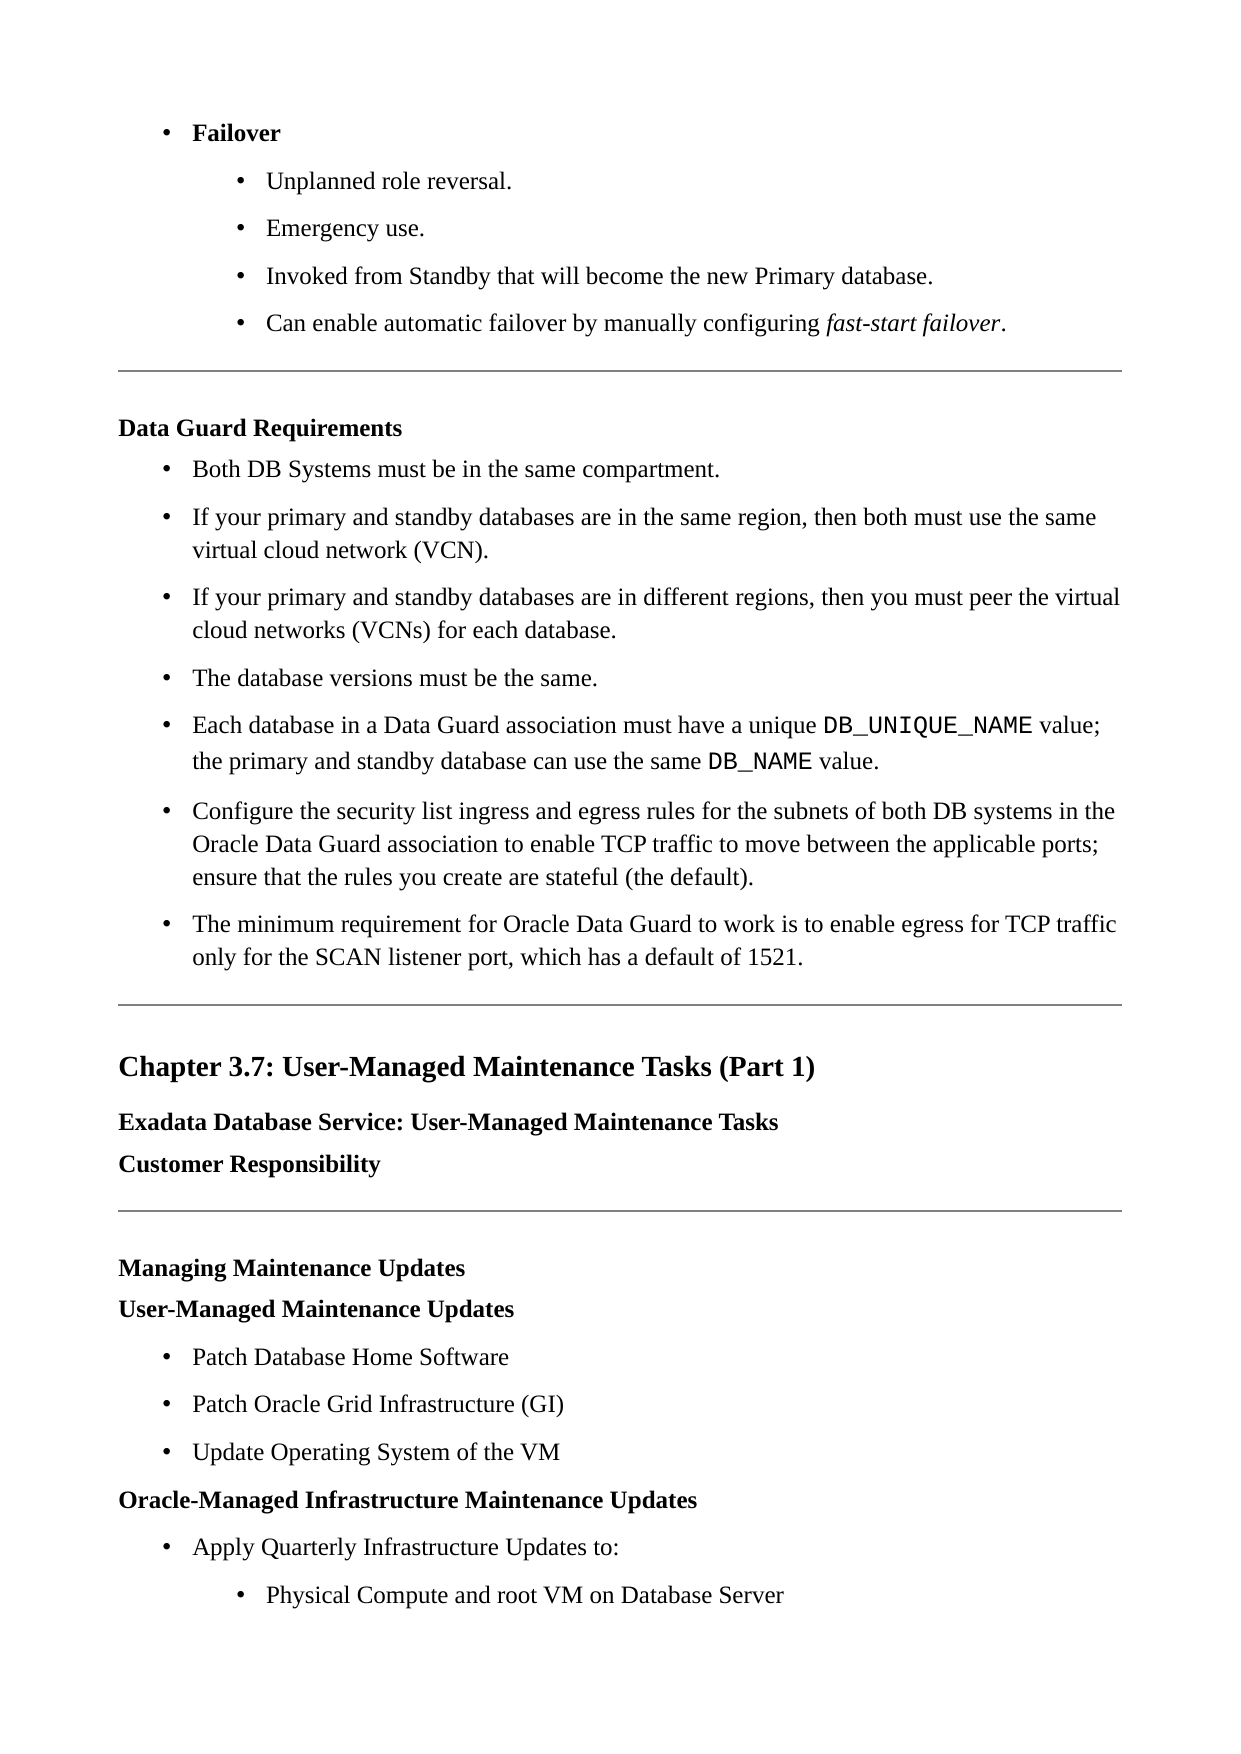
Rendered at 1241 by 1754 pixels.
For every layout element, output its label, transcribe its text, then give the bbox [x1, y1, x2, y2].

list Apply Quarterly Infrastructure Updates to: [162, 1532, 1122, 1561]
subtitle Data Guard Requirements [118, 413, 1122, 442]
list The database versions must be the same. [162, 663, 1122, 692]
text Customer Responsibility [118, 1149, 1122, 1177]
list Emergency use. [236, 213, 1122, 242]
list Can enable automatic failover by manually configuring fast-start failover. [236, 308, 1122, 337]
subtitle Exadata Database Service: User-Managed Maintenance Tasks [118, 1107, 1122, 1136]
list If your primary and standby databases are in different regions, then you must peer the virtual cloud networks (VCNs) for each database. [162, 582, 1122, 644]
list Configure the security list ingress and egress rules for the subnets of both DB systems in the Oracle Data Guard association to enable TCP traffic to move between the applicable ports; ensure that the rules you create are stateful (the default). [162, 796, 1122, 891]
list Failover [162, 118, 1122, 147]
list Invoked from Standby that will become the new Primary database. [236, 261, 1122, 290]
list Physical Compute and root VM on Database Server [236, 1580, 1122, 1609]
subtitle Chapter 3.7: User-Managed Maintenance Tasks (Part 1) [118, 1049, 1122, 1082]
list Update Operating System of the VM [162, 1437, 1122, 1466]
text Oracle-Managed Infrastructure Maintenance Updates [118, 1485, 1122, 1513]
list Both DB Systems must be in the same compartment. [162, 454, 1122, 483]
list The minimum requirement for Oracle Data Guard to work is to enable egress for TCP traffic only for the SCAN listener port, which has a default of 1521. [162, 909, 1122, 971]
list If your primary and standby databases are in the same region, then both must use the same virtual cloud network (VCN). [162, 502, 1122, 563]
subtitle Managing Maintenance Updates [118, 1253, 1122, 1282]
list Each database in a Data Guard association must have a unique DB_UNIQUE_NAME value; the primary and standby database can use the same DB_NAME value. [162, 711, 1122, 777]
list Patch Oracle Grid Infrastructure (GI) [162, 1389, 1122, 1418]
text User-Managed Maintenance Updates [118, 1294, 1122, 1323]
list Unplanned role reversal. [236, 166, 1122, 194]
list Patch Database Home Software [162, 1342, 1122, 1371]
